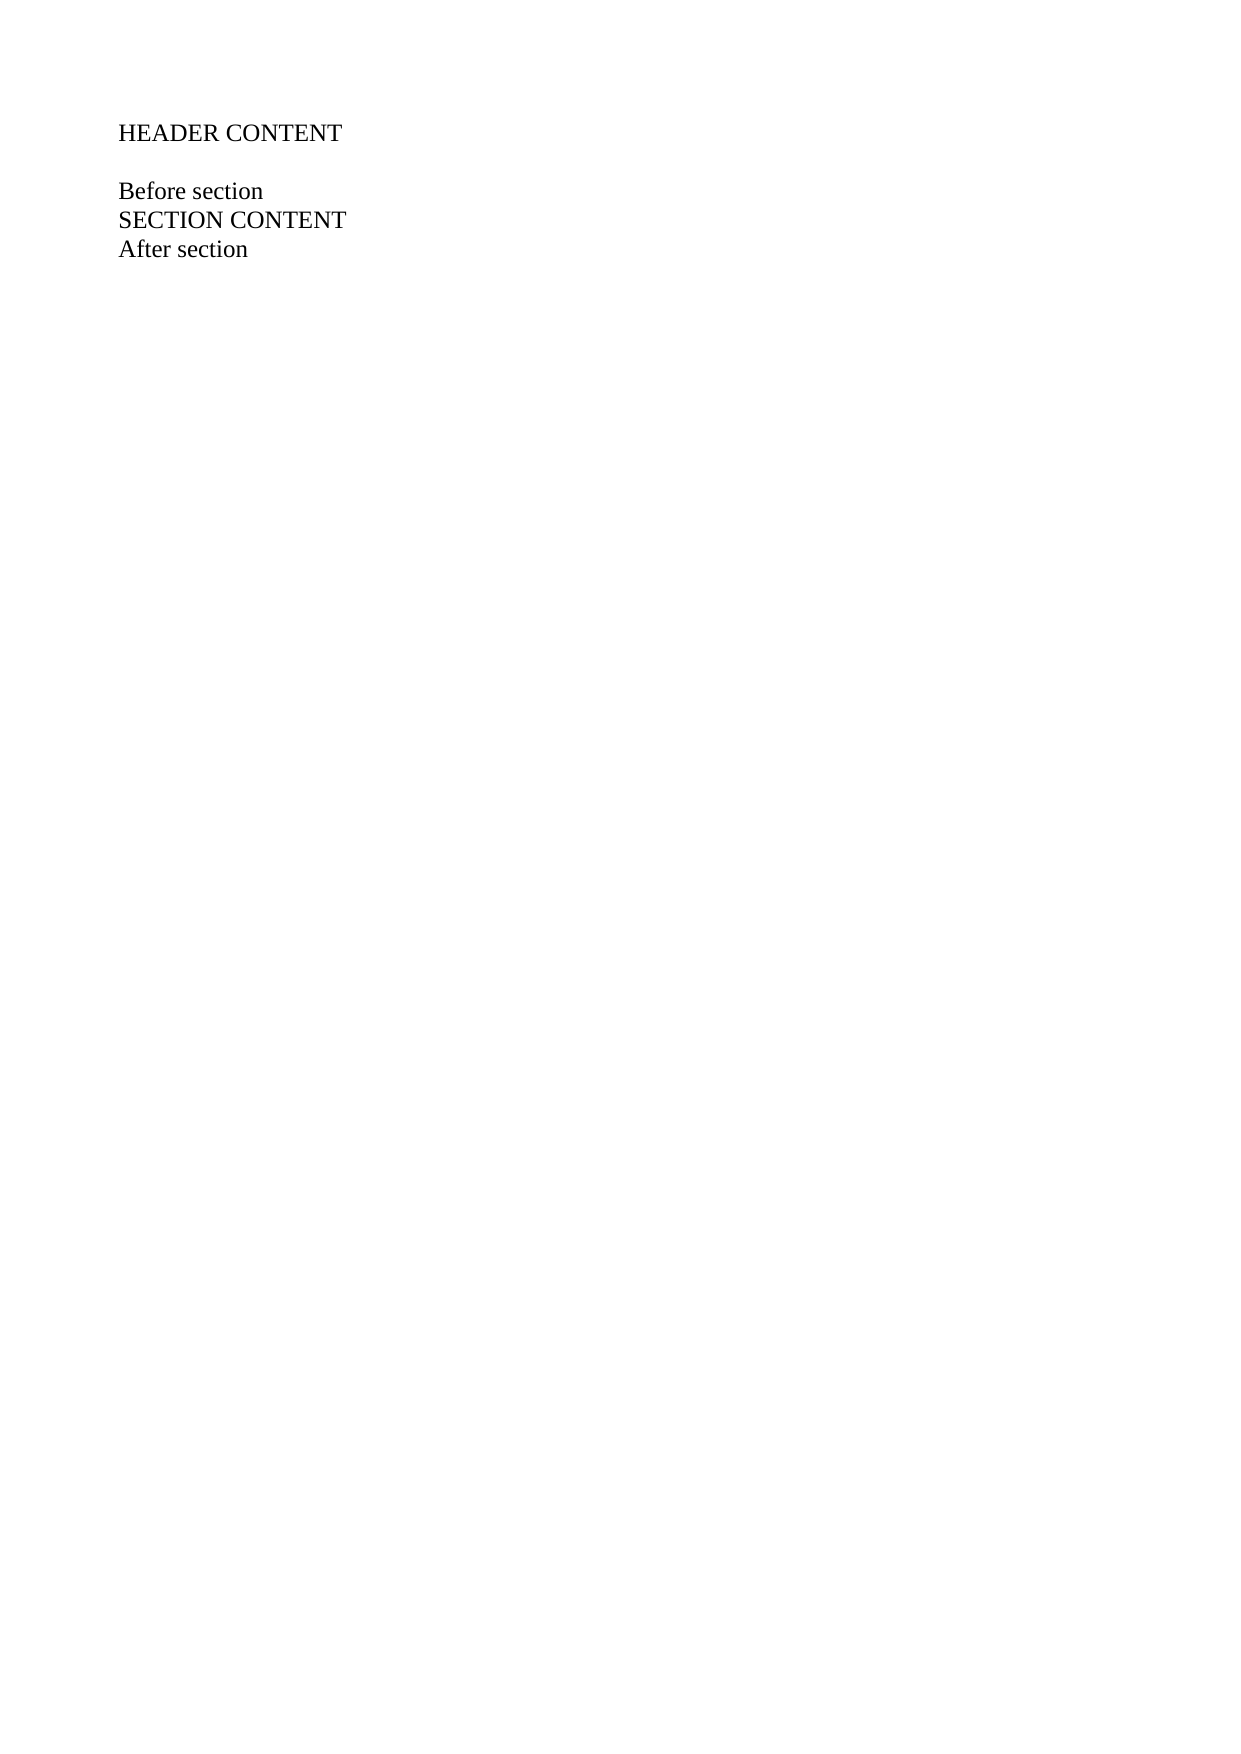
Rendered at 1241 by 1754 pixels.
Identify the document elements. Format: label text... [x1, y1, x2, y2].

text Before section [118, 176, 1122, 205]
text SECTION CONTENT [118, 205, 1122, 234]
text After section [118, 234, 1122, 263]
